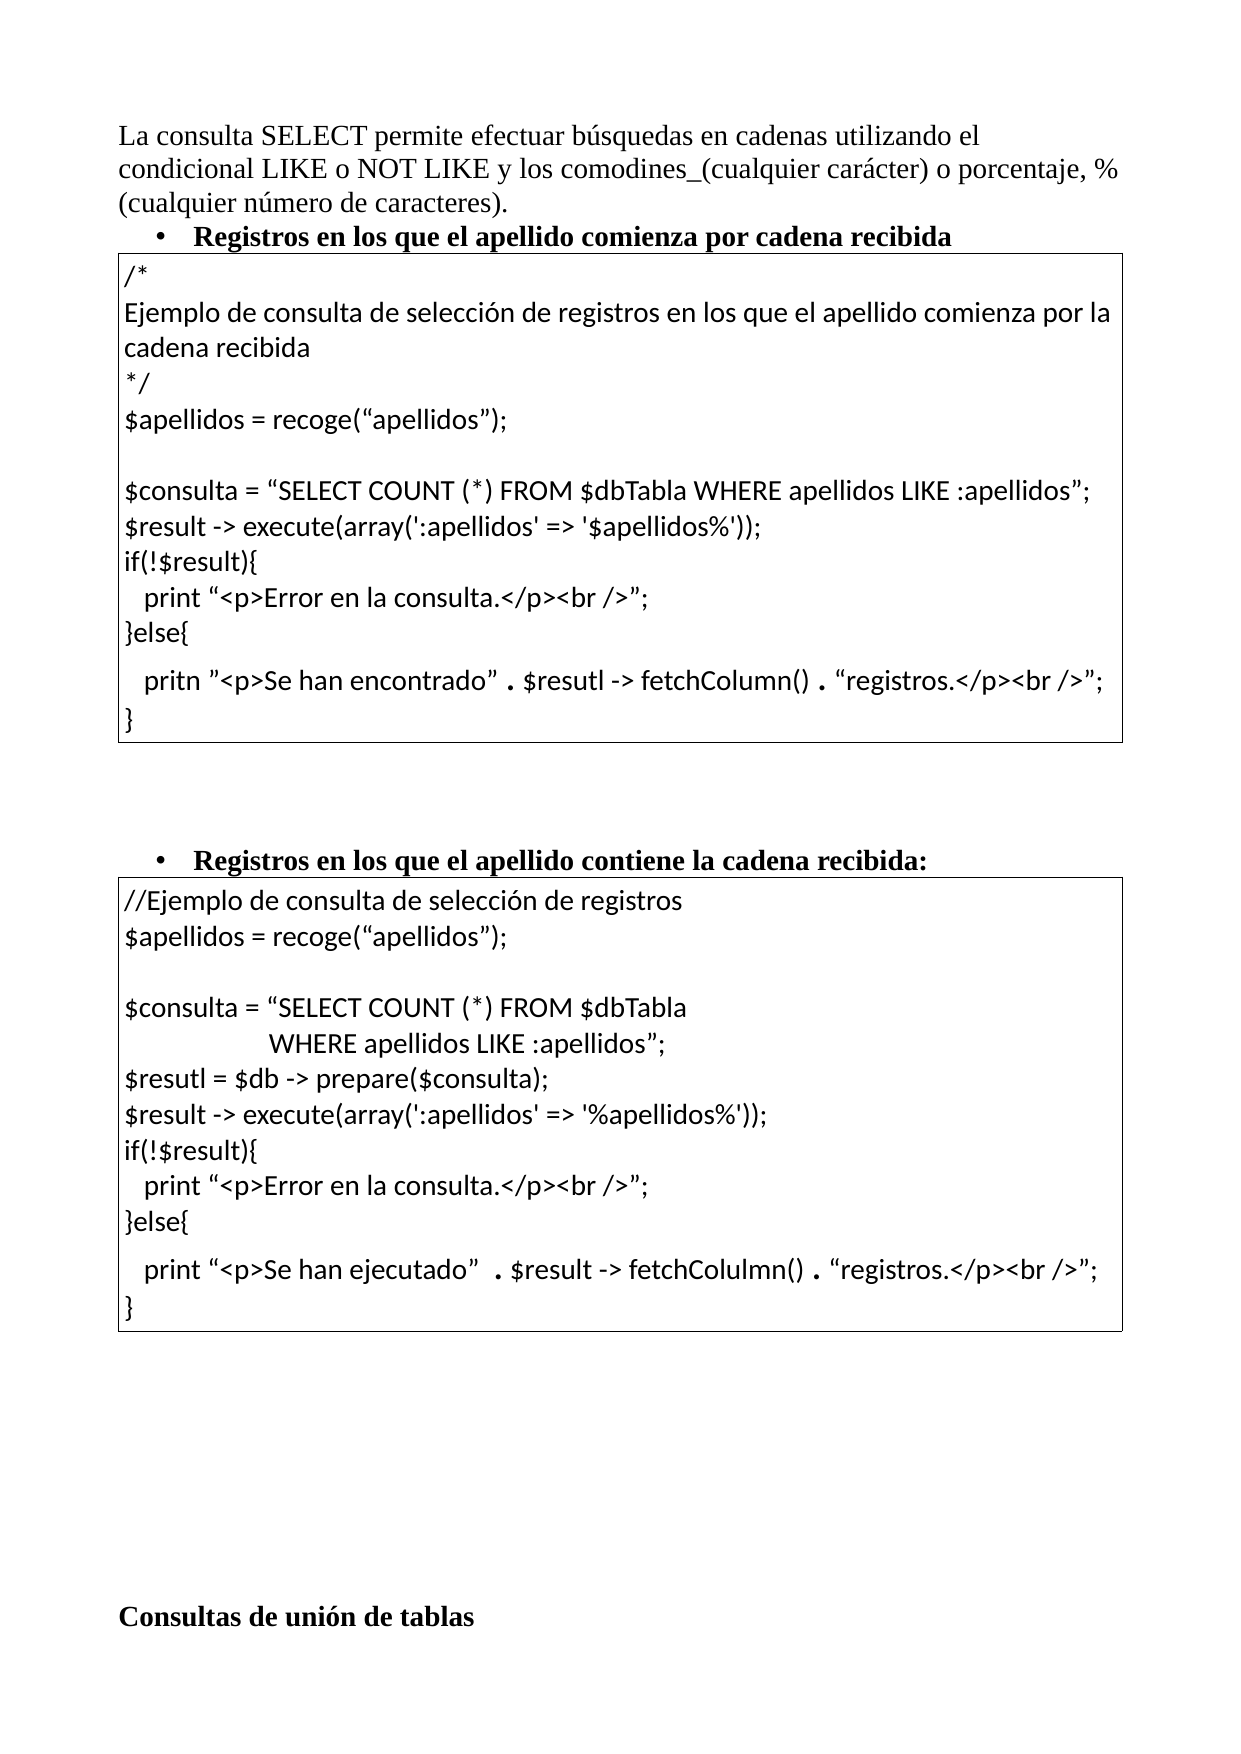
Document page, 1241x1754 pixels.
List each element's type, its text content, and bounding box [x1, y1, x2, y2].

table_header //Ejemplo de consulta de selección de registros $apellidos = recoge(“apellidos”); $consulta = “SELECT COUNT (*) FROM $dbTabla WHERE apellidos LIKE :apellidos”; $resutl = $db -> prepare($consulta); $result -> execute(array(':apellidos' => '%apellidos%')); if(!$result){ print “<p>Error en la consulta.</p><br />”; }else{ print “<p>Se han ejecutado” . $result -> fetchColulmn() . “registros.</p><br />”; } [119, 878, 1122, 1331]
list Registros en los que el apellido contiene la cadena recibida: [156, 843, 1122, 877]
text Consultas de unión de tablas [118, 1599, 1122, 1633]
table_header /* Ejemplo de consulta de selección de registros en los que el apellido comienza por la cadena recibida */ $apellidos = recoge(“apellidos”); $consulta = “SELECT COUNT (*) FROM $dbTabla WHERE apellidos LIKE :apellidos”; $result -> execute(array(':apellidos' => '$apellidos%')); if(!$result){ print “<p>Error en la consulta.</p><br />”; }else{ pritn ”<p>Se han encontrado” . $resutl -> fetchColumn() . “registros.</p><br />”; } [119, 254, 1122, 742]
list Registros en los que el apellido comienza por cadena recibida [156, 219, 1122, 252]
text La consulta SELECT permite efectuar búsquedas en cadenas utilizando el condicional LIKE o NOT LIKE y los comodines_(cualquier carácter) o porcentaje, %(cualquier número de caracteres). [118, 118, 1122, 219]
